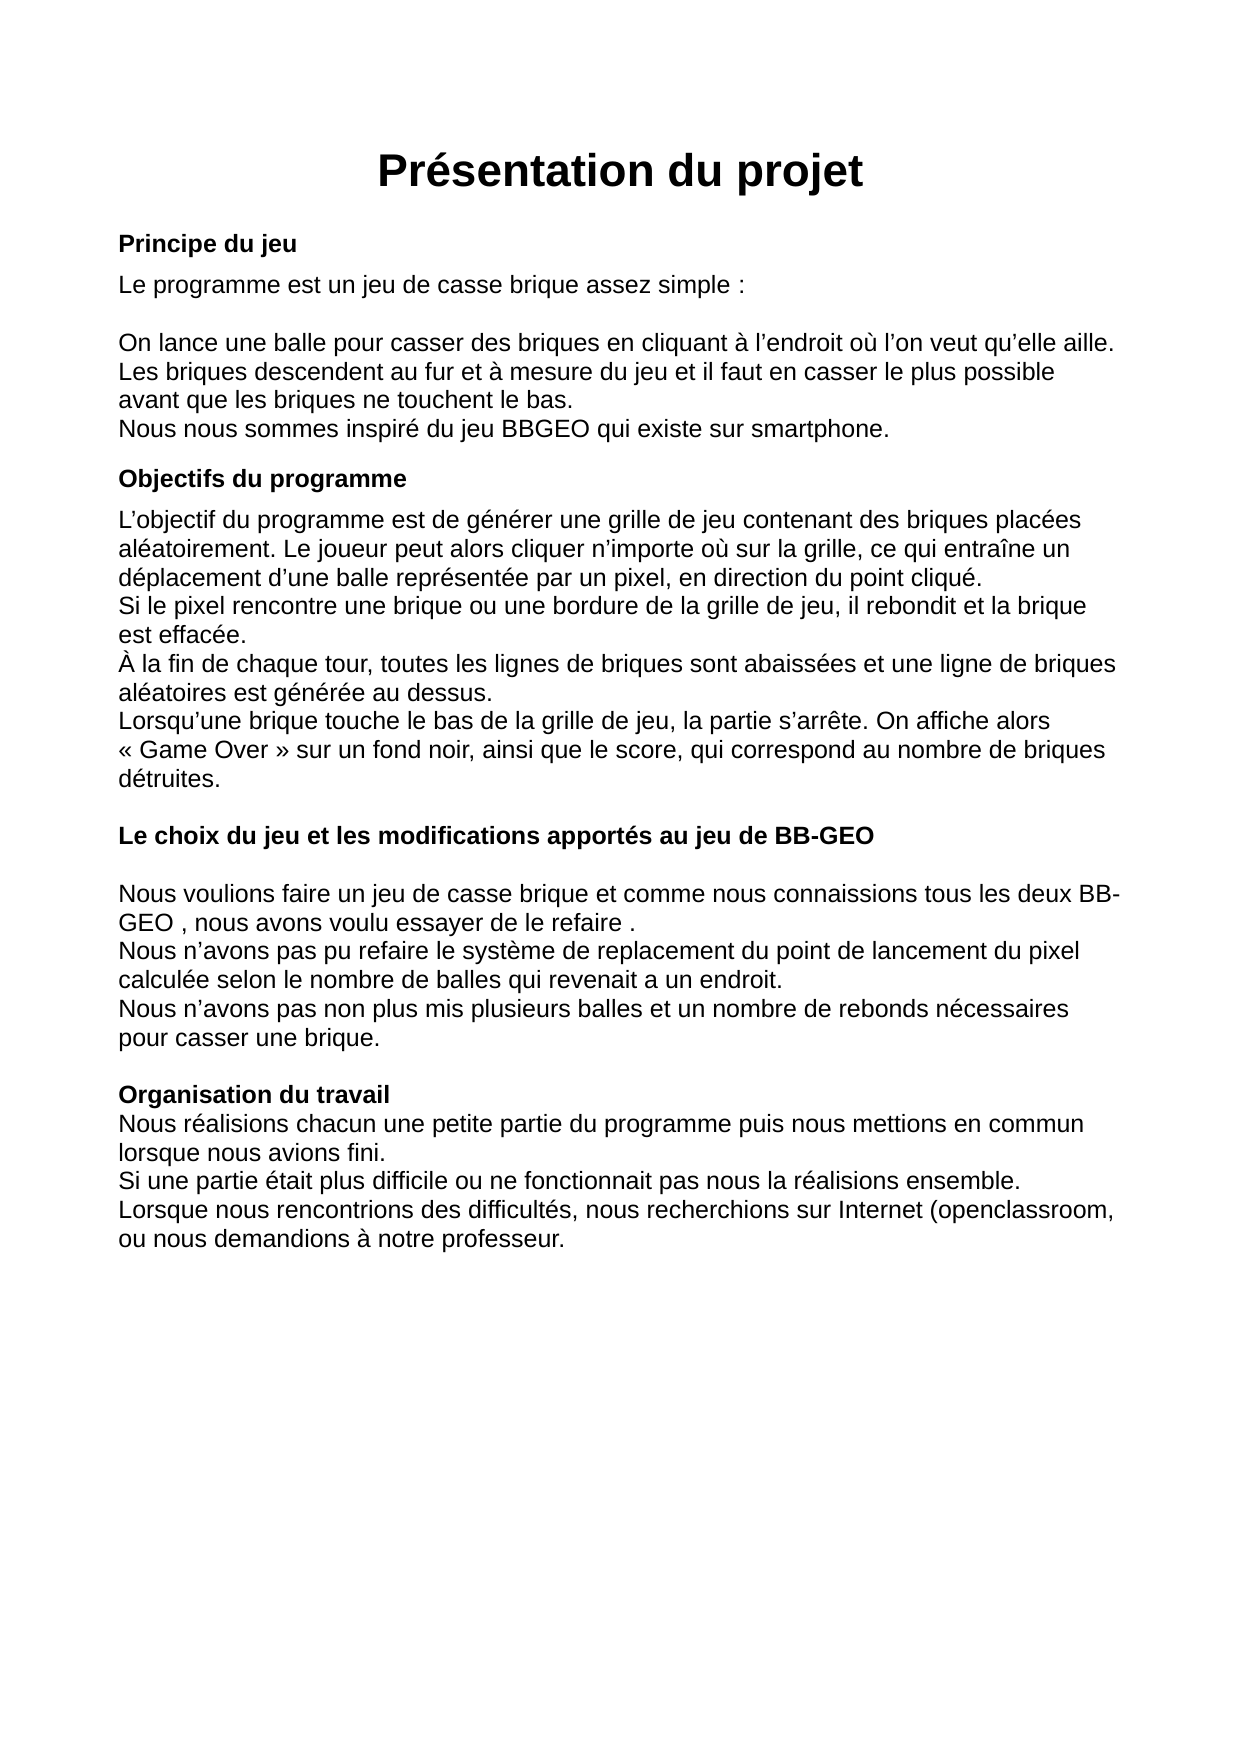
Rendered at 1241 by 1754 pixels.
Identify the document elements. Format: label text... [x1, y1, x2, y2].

text L’objectif du programme est de générer une grille de jeu contenant des briques placées aléatoirement. Le joueur peut alors cliquer n’importe où sur la grille, ce qui entraîne un déplacement d’une balle représentée par un pixel, en direction du point cliqué. [118, 505, 1122, 591]
text Nous voulions faire un jeu de casse brique et comme nous connaissions tous les deux BB-GEO , nous avons voulu essayer de le refaire . [118, 879, 1122, 936]
text Nous n’avons pas pu refaire le système de replacement du point de lancement du pixel calculée selon le nombre de balles qui revenait a un endroit. [118, 936, 1122, 994]
subtitle Principe du jeu [118, 229, 1122, 258]
text Le choix du jeu et les modifications apportés au jeu de BB-GEO [118, 821, 1122, 850]
text Si le pixel rencontre une brique ou une bordure de la grille de jeu, il rebondit et la brique est effacée. À la fin de chaque tour, toutes les lignes de briques sont abaissées et une ligne de briques aléatoires est générée au dessus. Lorsqu’une brique touche le bas de la grille de jeu, la partie s’arrête. On affiche alors « Game Over » sur un fond noir, ainsi que le score, qui correspond au nombre de briques détruites. [118, 591, 1122, 792]
subtitle Objectifs du programme [118, 464, 1122, 492]
text Nous n’avons pas non plus mis plusieurs balles et un nombre de rebonds nécessaires pour casser une brique. [118, 994, 1122, 1051]
text Nous réalisions chacun une petite partie du programme puis nous mettions en commun lorsque nous avions fini. [118, 1109, 1122, 1166]
text Lorsque nous rencontrions des difficultés, nous recherchions sur Internet (openclassroom, ou nous demandions à notre professeur. [118, 1195, 1122, 1252]
text Le programme est un jeu de casse brique assez simple : On lance une balle pour casser des briques en cliquant à l’endroit où l’on veut qu’elle aille. Les briques descendent au fur et à mesure du jeu et il faut en casser le plus possible avant que les briques ne touchent le bas. Nous nous sommes inspiré du jeu BBGEO qui existe sur smartphone. [118, 270, 1122, 443]
subtitle Présentation du projet [118, 143, 1122, 196]
text Si une partie était plus difficile ou ne fonctionnait pas nous la réalisions ensemble. [118, 1166, 1122, 1195]
text Organisation du travail [118, 1080, 1122, 1109]
